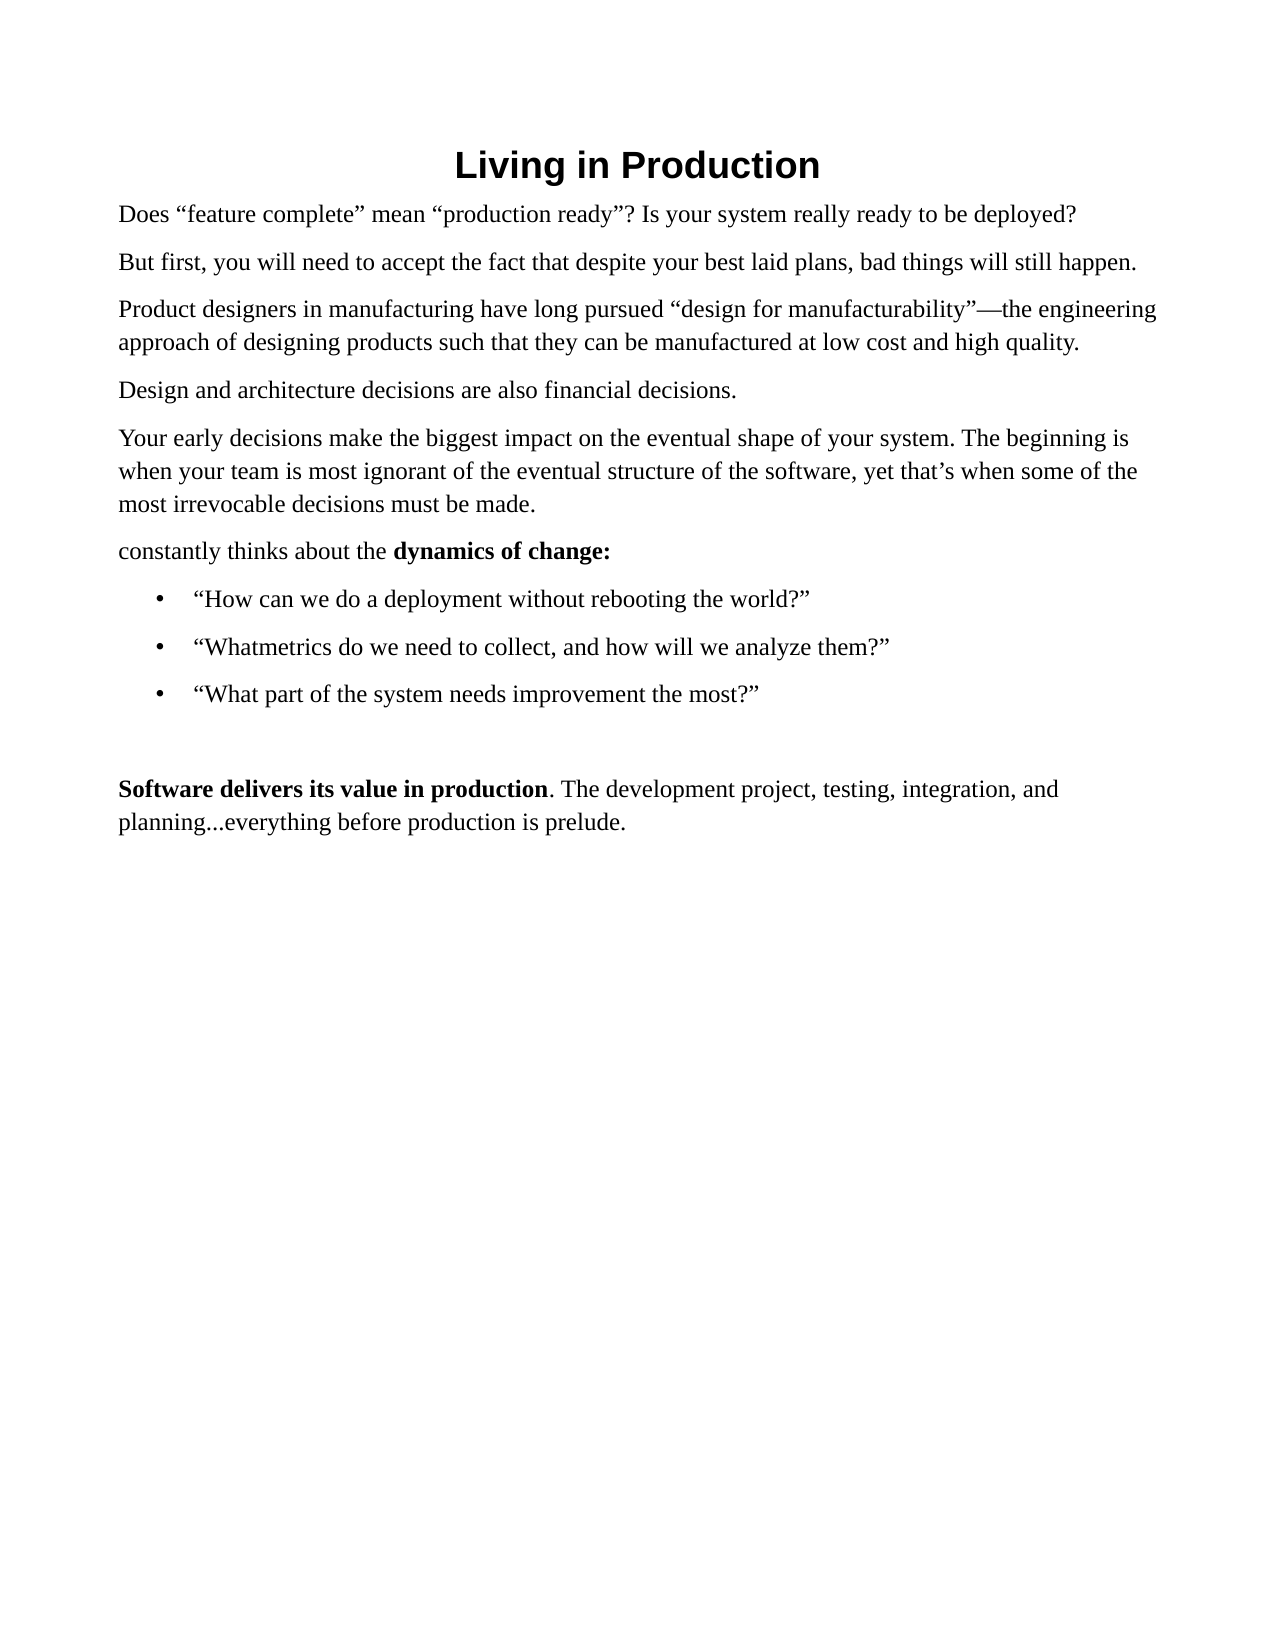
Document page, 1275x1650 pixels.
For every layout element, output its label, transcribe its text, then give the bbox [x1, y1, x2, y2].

text constantly thinks about the dynamics of change: [118, 536, 1157, 565]
text Your early decisions make the biggest impact on the eventual shape of your system. The beginning is when your team is most ignorant of the eventual structure of the software, yet that’s when some of the most irrevocable decisions must be made. [118, 423, 1157, 517]
text Design and architecture decisions are also financial decisions. [118, 375, 1157, 404]
text But first, you will need to accept the fact that despite your best laid plans, bad things will still happen. [118, 247, 1157, 276]
list “How can we do a deployment without rebooting the world?” [156, 584, 1157, 613]
text Software delivers its value in production. The development project, testing, integration, and planning...everything before production is prelude. [118, 774, 1157, 836]
subtitle Living in Production [118, 143, 1157, 187]
text Does “feature complete” mean “production ready”? Is your system really ready to be deployed? [118, 199, 1157, 228]
list “Whatmetrics do we need to collect, and how will we analyze them?” [156, 632, 1157, 660]
list “What part of the system needs improvement the most?” [156, 679, 1157, 708]
text Product designers in manufacturing have long pursued “design for manufacturability”—the engineering approach of designing products such that they can be manufactured at low cost and high quality. [118, 294, 1157, 356]
